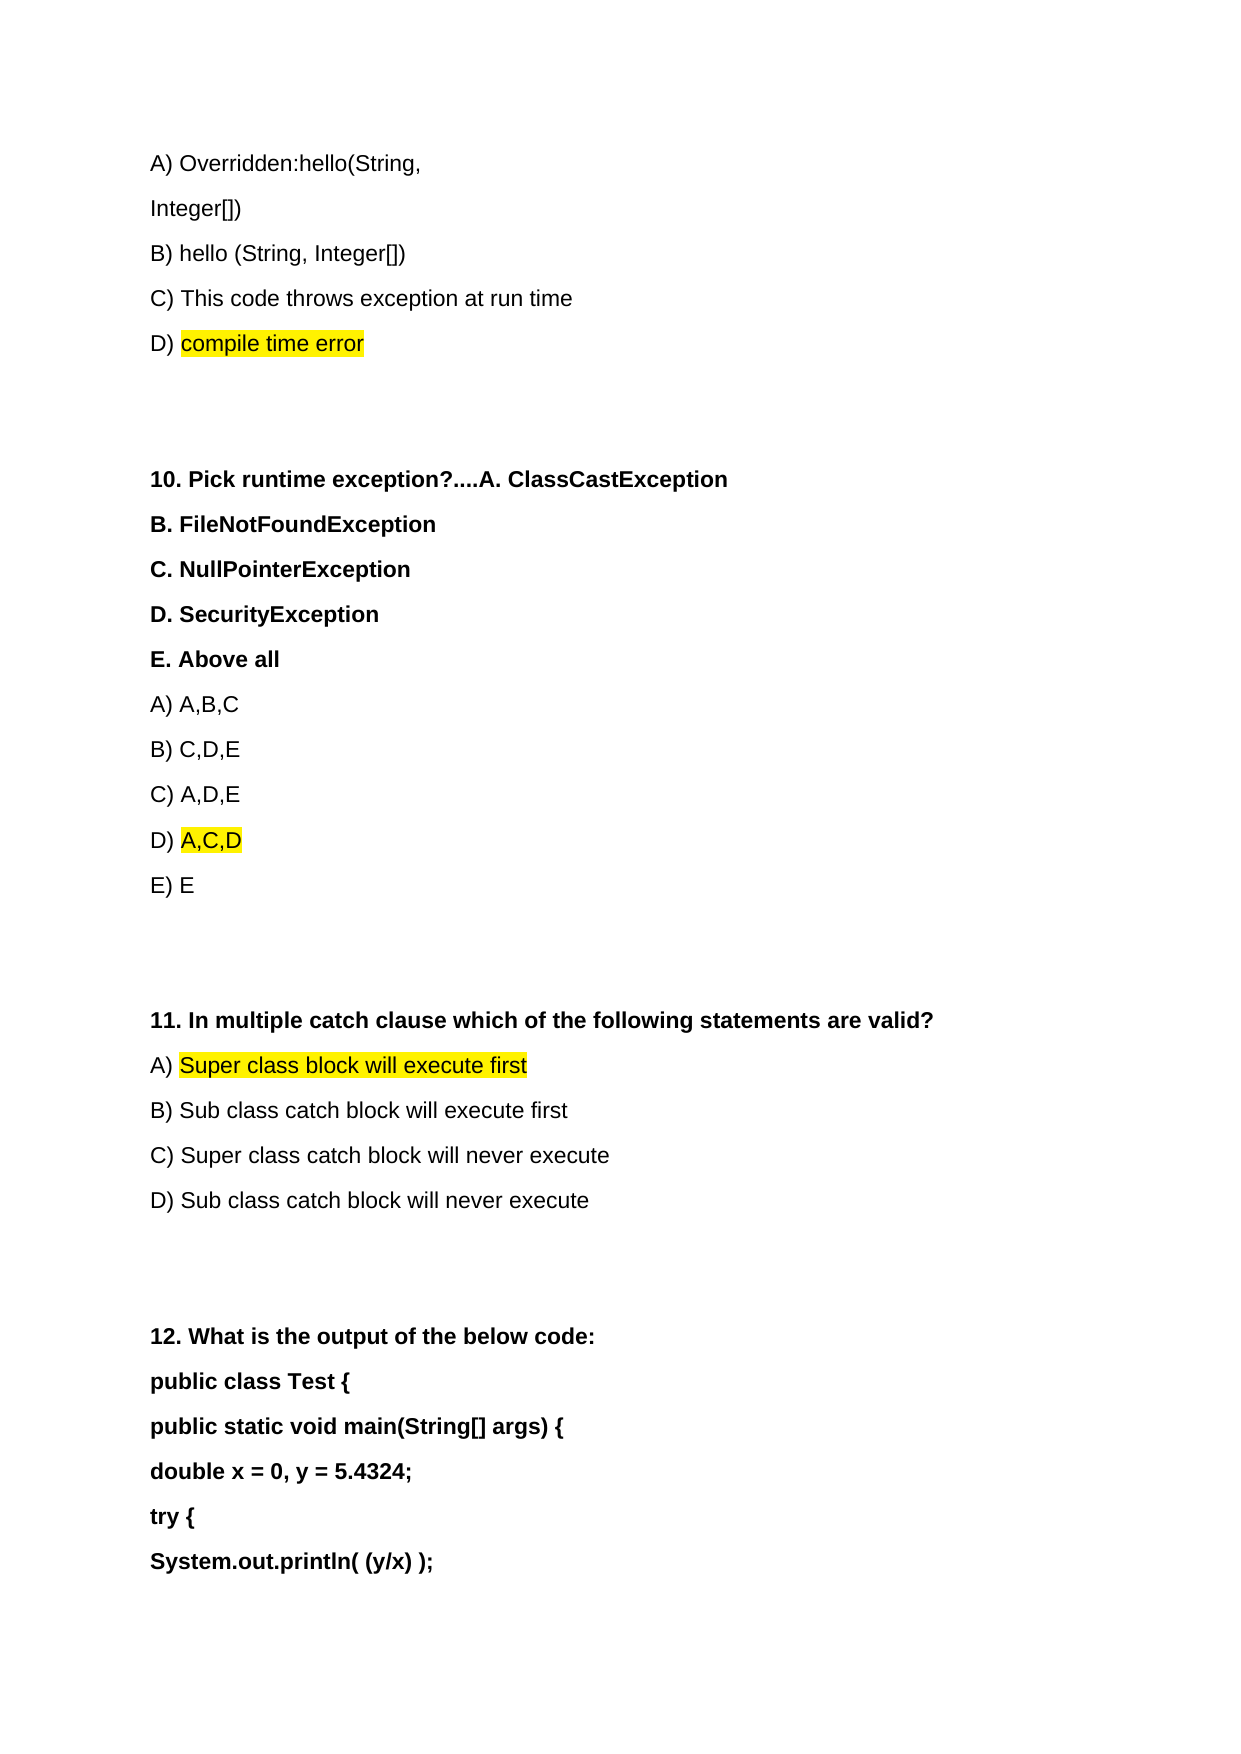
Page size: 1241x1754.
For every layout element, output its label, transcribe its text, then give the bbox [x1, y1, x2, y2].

text 10. Pick runtime exception?....A. ClassCastException [150, 466, 1090, 492]
text C) A,D,E [150, 781, 1090, 808]
text A) Overridden:hello(String, [150, 150, 1090, 176]
text public static void main(String[] args) { [150, 1413, 1090, 1439]
text B. FileNotFoundException [150, 511, 1090, 537]
text E) E [150, 872, 1090, 898]
text E. Above all [150, 646, 1090, 672]
text System.out.println( (y/x) ); [150, 1548, 1090, 1574]
text D. SecurityException [150, 601, 1090, 627]
text double x = 0, y = 5.4324; [150, 1458, 1090, 1484]
text B) Sub class catch block will execute first [150, 1097, 1090, 1123]
text D) compile time error [150, 330, 1090, 357]
text D) A,C,D [150, 827, 1090, 853]
text A) Super class block will execute first [150, 1052, 1090, 1078]
text A) A,B,C [150, 691, 1090, 718]
text 11. In multiple catch clause which of the following statements are valid? [150, 1007, 1090, 1033]
text Integer[]) [150, 195, 1090, 221]
text C. NullPointerException [150, 556, 1090, 582]
text try { [150, 1503, 1090, 1529]
text C) This code throws exception at run time [150, 285, 1090, 312]
text 12. What is the output of the below code: [150, 1323, 1090, 1349]
text D) Sub class catch block will never execute [150, 1187, 1090, 1214]
text C) Super class catch block will never execute [150, 1142, 1090, 1169]
text B) hello (String, Integer[]) [150, 240, 1090, 267]
text B) C,D,E [150, 736, 1090, 763]
text public class Test { [150, 1368, 1090, 1394]
